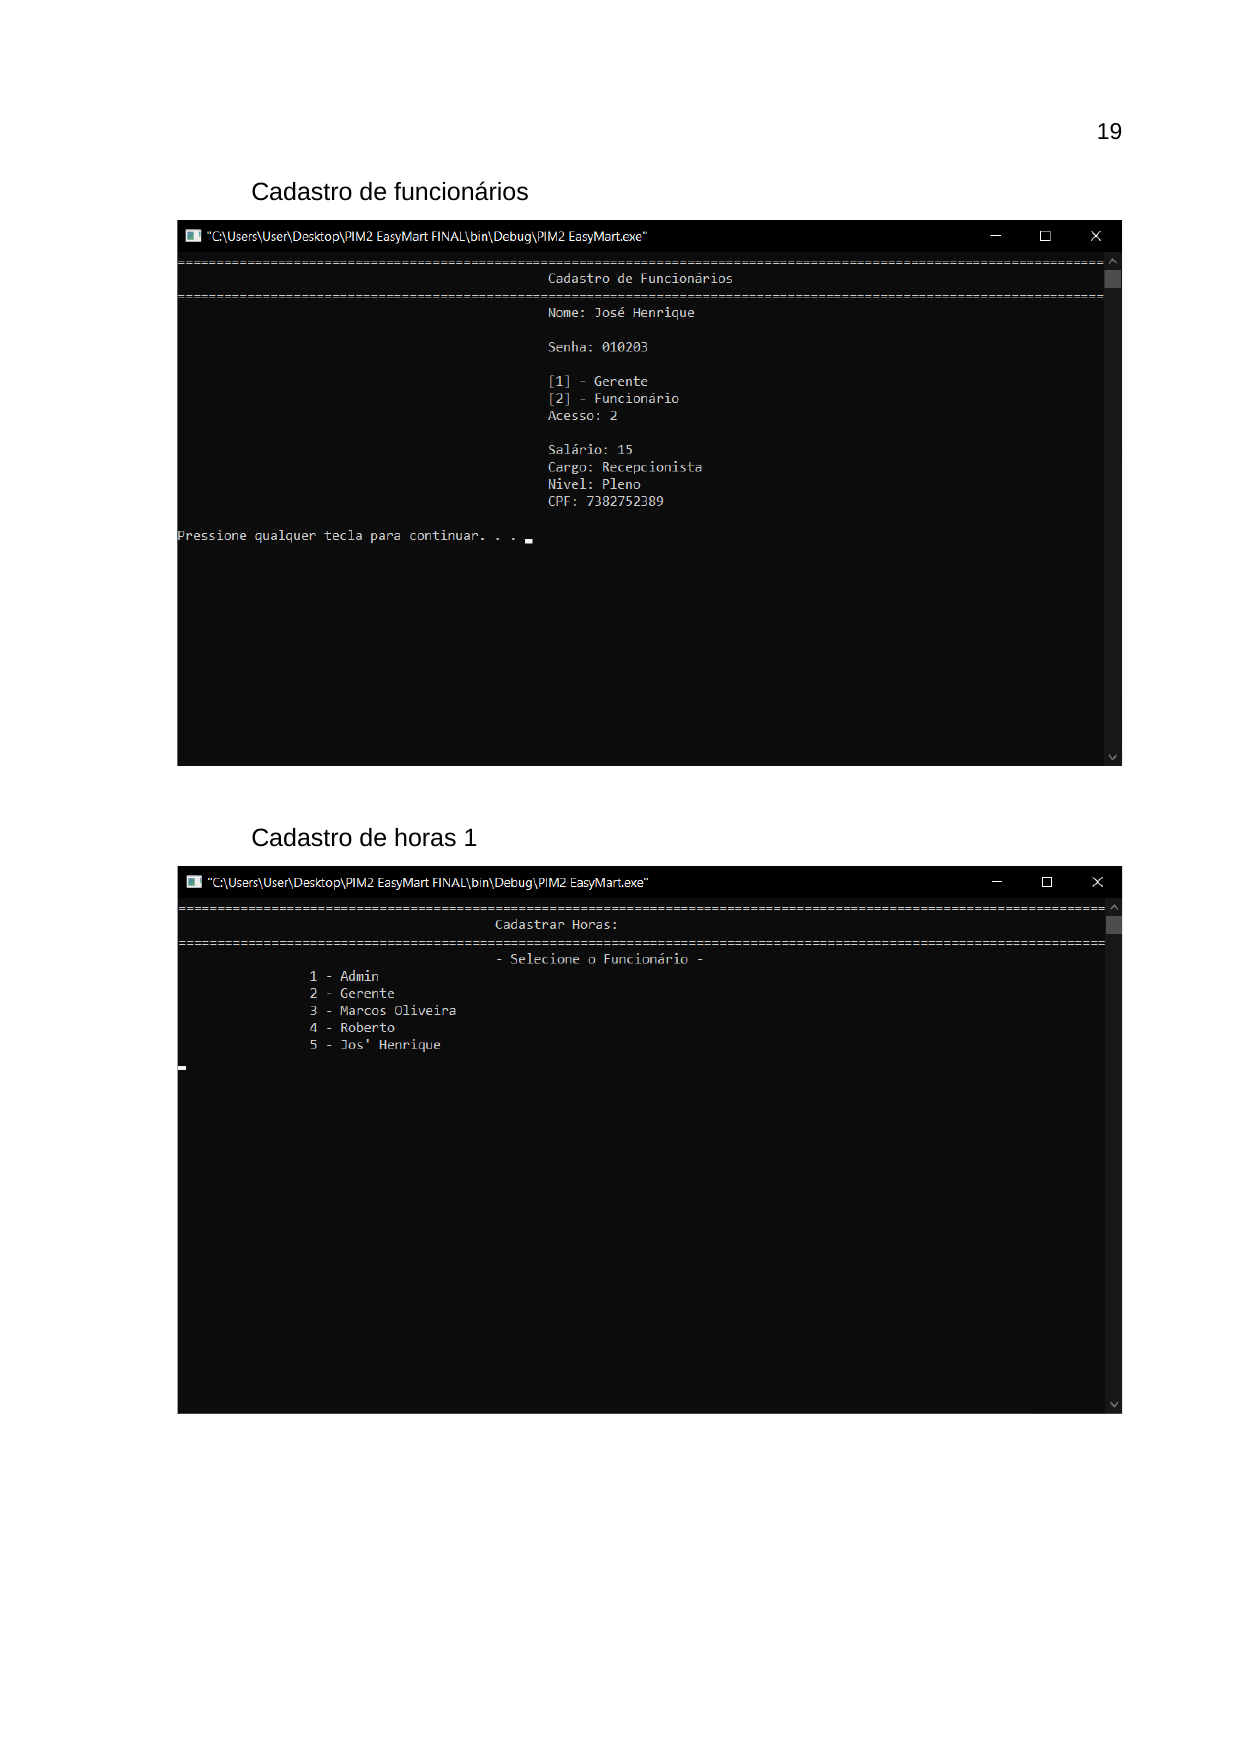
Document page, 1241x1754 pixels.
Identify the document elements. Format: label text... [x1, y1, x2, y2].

picture [177, 220, 1123, 766]
text Cadastro de horas 1 [177, 823, 1122, 852]
text Cadastro de funcionários [177, 177, 1122, 206]
picture [177, 866, 1123, 1414]
